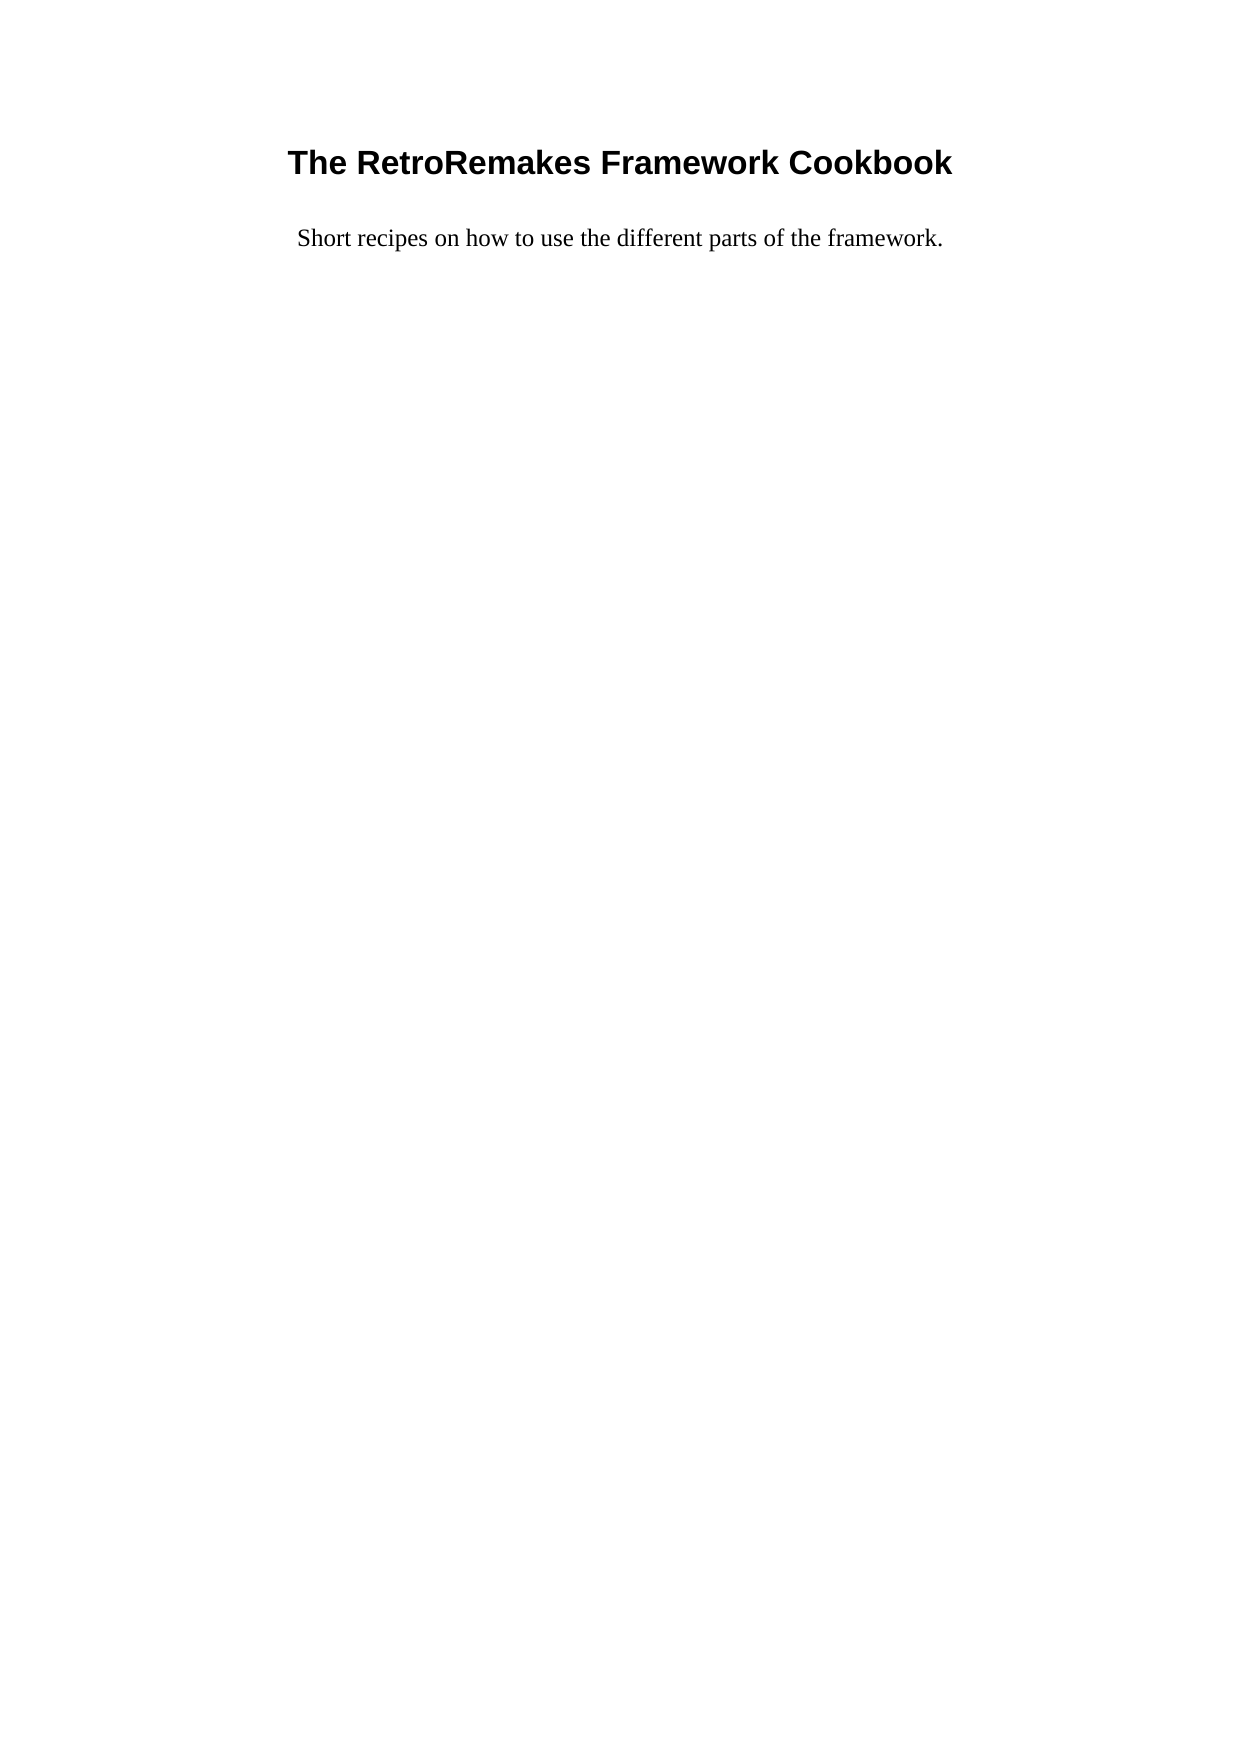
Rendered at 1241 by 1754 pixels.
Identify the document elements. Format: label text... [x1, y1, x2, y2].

subtitle The RetroRemakes Framework Cookbook [118, 143, 1122, 182]
text Short recipes on how to use the different parts of the framework. [118, 223, 1122, 252]
